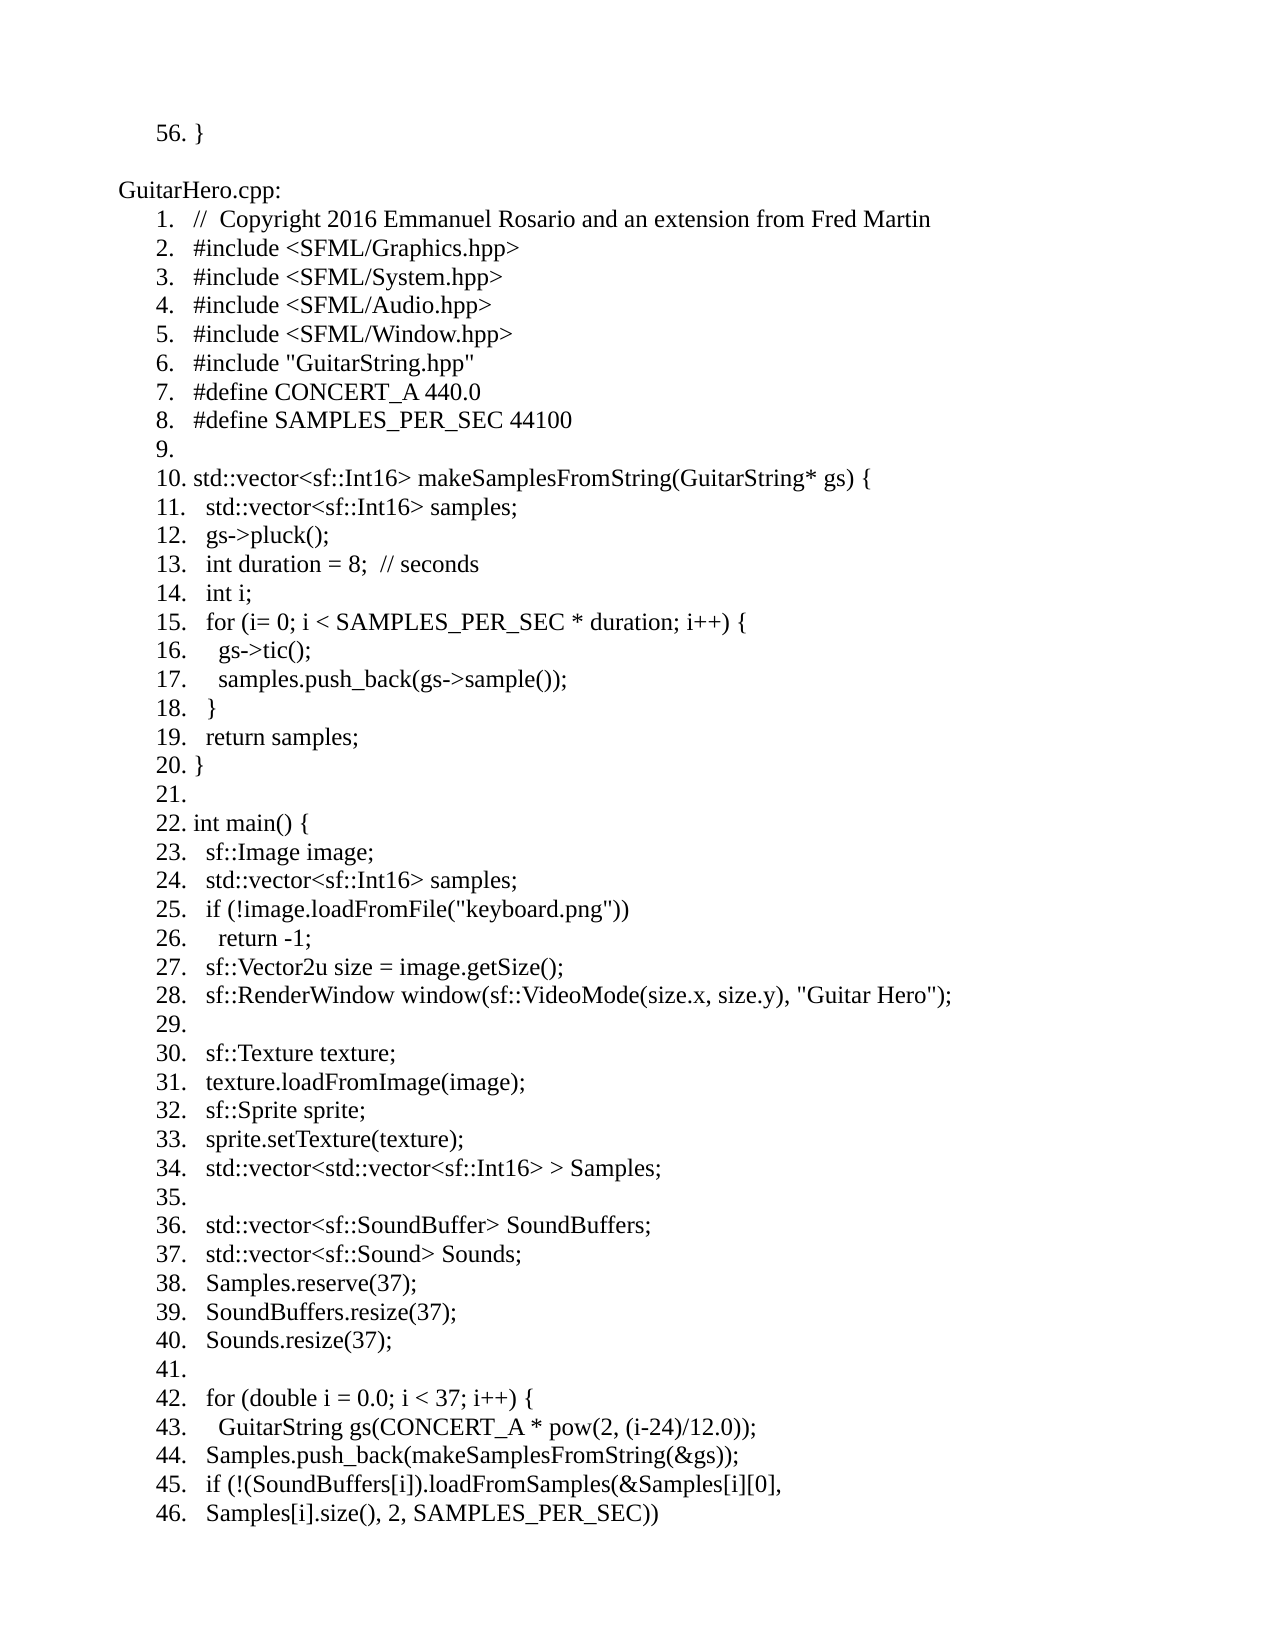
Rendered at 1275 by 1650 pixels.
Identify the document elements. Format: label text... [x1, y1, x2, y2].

list int i; [156, 578, 1157, 607]
list #include <SFML/System.hpp> [156, 262, 1157, 291]
list if (!(SoundBuffers[i]).loadFromSamples(&Samples[i][0], [156, 1469, 1157, 1498]
list return samples; [156, 722, 1157, 751]
list #include "GuitarString.hpp" [156, 348, 1157, 377]
list } [156, 751, 1157, 779]
list #include <SFML/Graphics.hpp> [156, 233, 1157, 262]
list #include <SFML/Window.hpp> [156, 319, 1157, 348]
list sf::RenderWindow window(sf::VideoMode(size.x, size.y), "Guitar Hero"); [156, 981, 1157, 1009]
list texture.loadFromImage(image); [156, 1067, 1157, 1096]
list // Copyright 2016 Emmanuel Rosario and an extension from Fred Martin [156, 204, 1157, 233]
list Samples.reserve(37); [156, 1268, 1157, 1297]
list } [156, 693, 1157, 722]
list gs->pluck(); [156, 521, 1157, 549]
list for (i= 0; i < SAMPLES_PER_SEC * duration; i++) { [156, 607, 1157, 636]
list Samples[i].size(), 2, SAMPLES_PER_SEC)) [156, 1498, 1157, 1527]
list return -1; [156, 923, 1157, 952]
list std::vector<sf::Sound> Sounds; [156, 1239, 1157, 1268]
list sf::Image image; [156, 837, 1157, 866]
list std::vector<sf::Int16> samples; [156, 492, 1157, 521]
list sf::Texture texture; [156, 1038, 1157, 1067]
list samples.push_back(gs->sample()); [156, 664, 1157, 693]
list SoundBuffers.resize(37); [156, 1297, 1157, 1326]
list if (!image.loadFromFile("keyboard.png")) [156, 894, 1157, 923]
list int main() { [156, 808, 1157, 837]
list } [156, 118, 1157, 147]
list Sounds.resize(37); [156, 1326, 1157, 1354]
list gs->tic(); [156, 636, 1157, 664]
text GuitarHero.cpp: [118, 176, 1157, 204]
list sprite.setTexture(texture); [156, 1124, 1157, 1153]
list #define CONCERT_A 440.0 [156, 377, 1157, 406]
list int duration = 8; // seconds [156, 549, 1157, 578]
list #include <SFML/Audio.hpp> [156, 291, 1157, 319]
list for (double i = 0.0; i < 37; i++) { [156, 1383, 1157, 1412]
list sf::Vector2u size = image.getSize(); [156, 952, 1157, 981]
list sf::Sprite sprite; [156, 1096, 1157, 1124]
list #define SAMPLES_PER_SEC 44100 [156, 406, 1157, 434]
list std::vector<sf::Int16> samples; [156, 866, 1157, 894]
list GuitarString gs(CONCERT_A * pow(2, (i-24)/12.0)); [156, 1412, 1157, 1441]
list Samples.push_back(makeSamplesFromString(&gs)); [156, 1441, 1157, 1469]
list std::vector<std::vector<sf::Int16> > Samples; [156, 1153, 1157, 1182]
list std::vector<sf::SoundBuffer> SoundBuffers; [156, 1211, 1157, 1239]
list std::vector<sf::Int16> makeSamplesFromString(GuitarString* gs) { [156, 463, 1157, 492]
